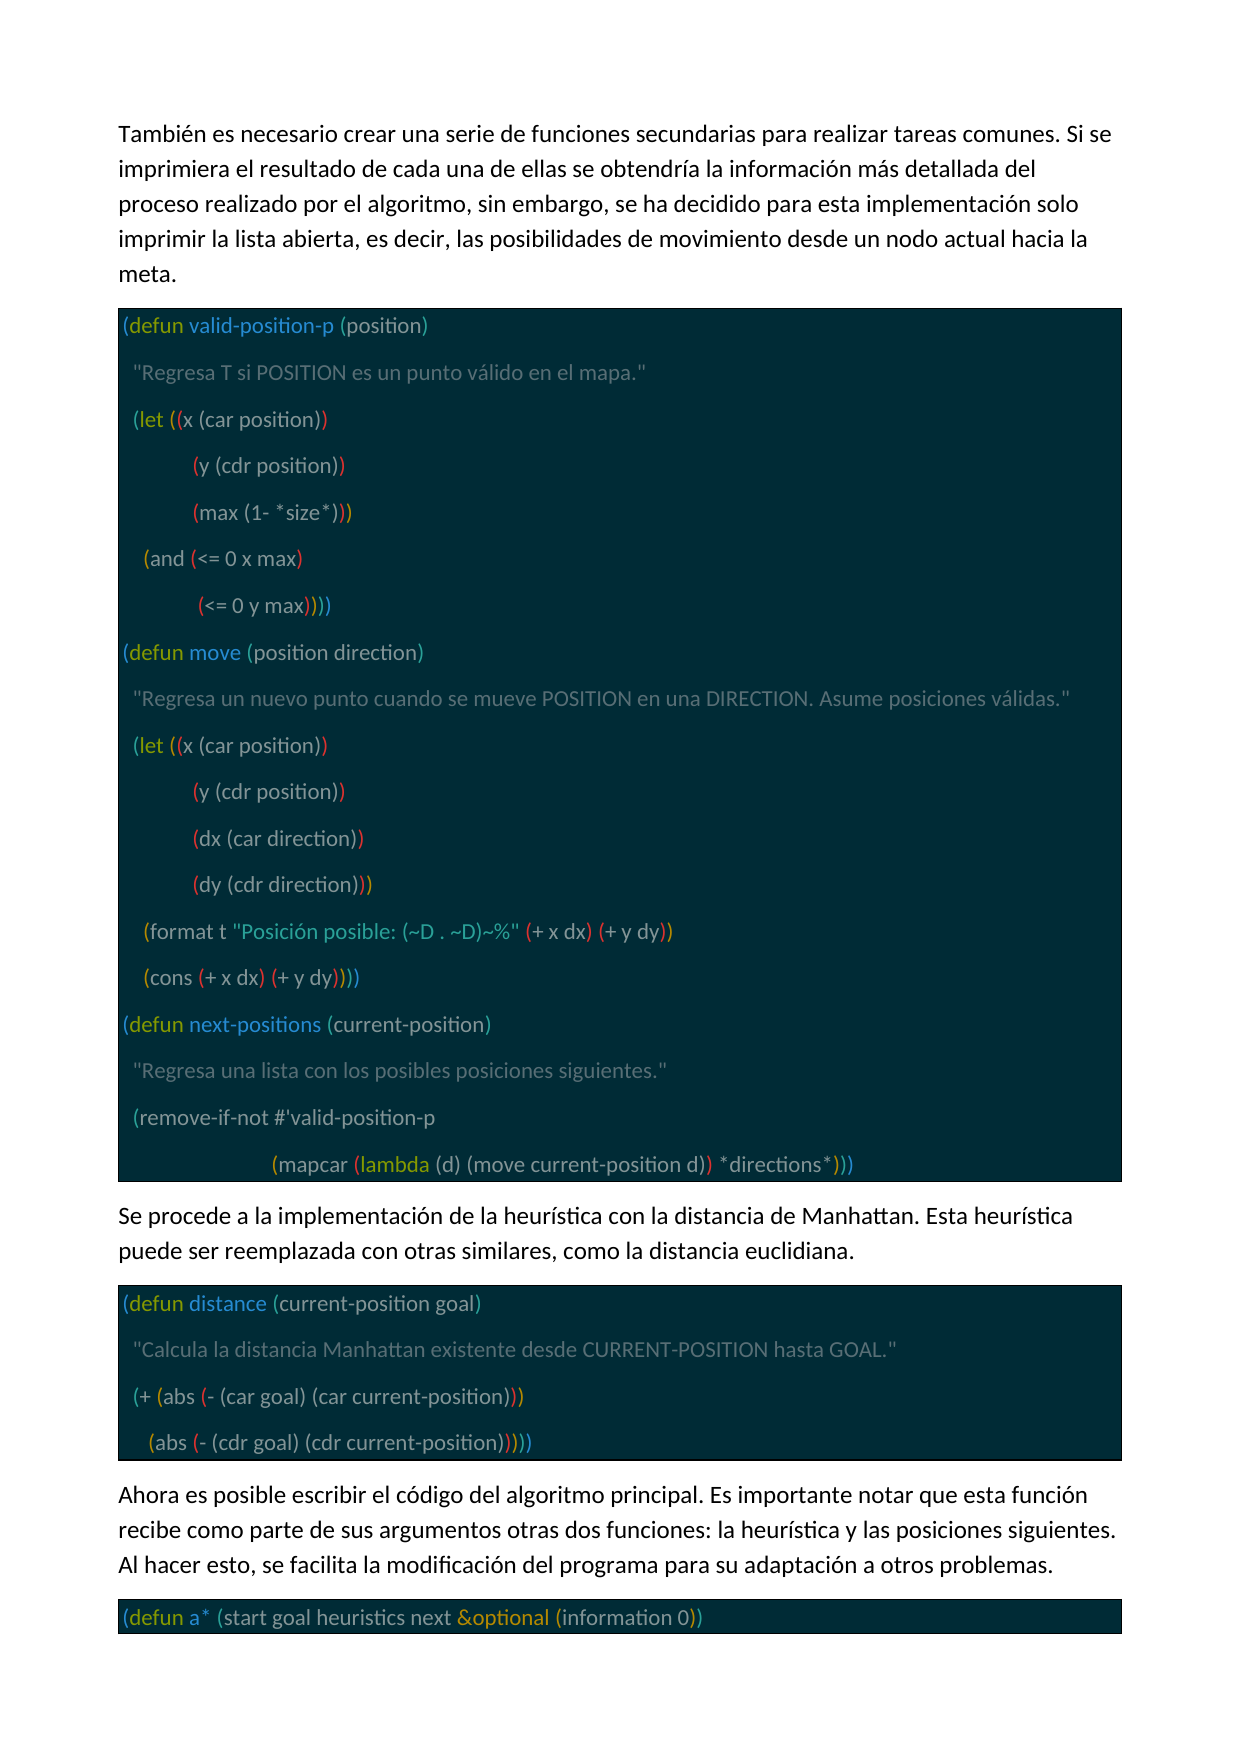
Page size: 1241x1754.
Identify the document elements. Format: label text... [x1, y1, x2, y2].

text (y (cdr position)) [119, 447, 1121, 479]
text "Regresa T si POSITION es un punto válido en el mapa." [119, 354, 1121, 386]
text (remove-if-not #'valid-position-p [119, 1099, 1121, 1131]
text (abs (- (cdr goal) (cdr current-position))))) [119, 1424, 1121, 1459]
text (let ((x (car position)) [119, 727, 1121, 759]
text (format t "Posición posible: (~D . ~D)~%" (+ x dx) (+ y dy)) [119, 913, 1121, 945]
text Se procede a la implementación de la heurística con la distancia de Manhattan. Esta heurística puede ser reemplazada con otras similares, como la distancia euclidiana. [118, 1200, 1122, 1266]
text (max (1- *size*))) [119, 494, 1121, 526]
text "Regresa un nuevo punto cuando se mueve POSITION en una DIRECTION. Asume posiciones válidas." [119, 680, 1121, 712]
text (mapcar (lambda (d) (move current-position d)) *directions*))) [119, 1146, 1121, 1181]
text (defun a* (start goal heuristics next &optional (information 0)) [119, 1600, 1121, 1633]
text (let ((x (car position)) [119, 401, 1121, 433]
text "Regresa una lista con los posibles posiciones siguientes." [119, 1053, 1121, 1085]
text (defun valid-position-p (position) [119, 309, 1121, 340]
text "Calcula la distancia Manhattan existente desde CURRENT-POSITION hasta GOAL." [119, 1331, 1121, 1363]
text (defun move (position direction) [119, 634, 1121, 666]
text (cons (+ x dx) (+ y dy)))) [119, 959, 1121, 992]
text (defun distance (current-position goal) [119, 1286, 1121, 1317]
text Ahora es posible escribir el código del algoritmo principal. Es importante notar que esta función recibe como parte de sus argumentos otras dos funciones: la heurística y las posiciones siguientes. Al hacer esto, se facilita la modificación del programa para su adaptación a otros problemas. [118, 1479, 1122, 1579]
text (defun next-positions (current-position) [119, 1006, 1121, 1038]
text (+ (abs (- (car goal) (car current-position))) [119, 1378, 1121, 1410]
text (y (cdr position)) [119, 773, 1121, 805]
text También es necesario crear una serie de funciones secundarias para realizar tareas comunes. Si se imprimiera el resultado de cada una de ellas se obtendría la información más detallada del proceso realizado por el algoritmo, sin embargo, se ha decidido para esta implementación solo imprimir la lista abierta, es decir, las posibilidades de movimiento desde un nodo actual hacia la meta. [118, 118, 1122, 289]
text (dx (car direction)) [119, 820, 1121, 852]
text (<= 0 y max)))) [119, 587, 1121, 619]
text (and (<= 0 x max) [119, 541, 1121, 572]
text (dy (cdr direction))) [119, 866, 1121, 898]
